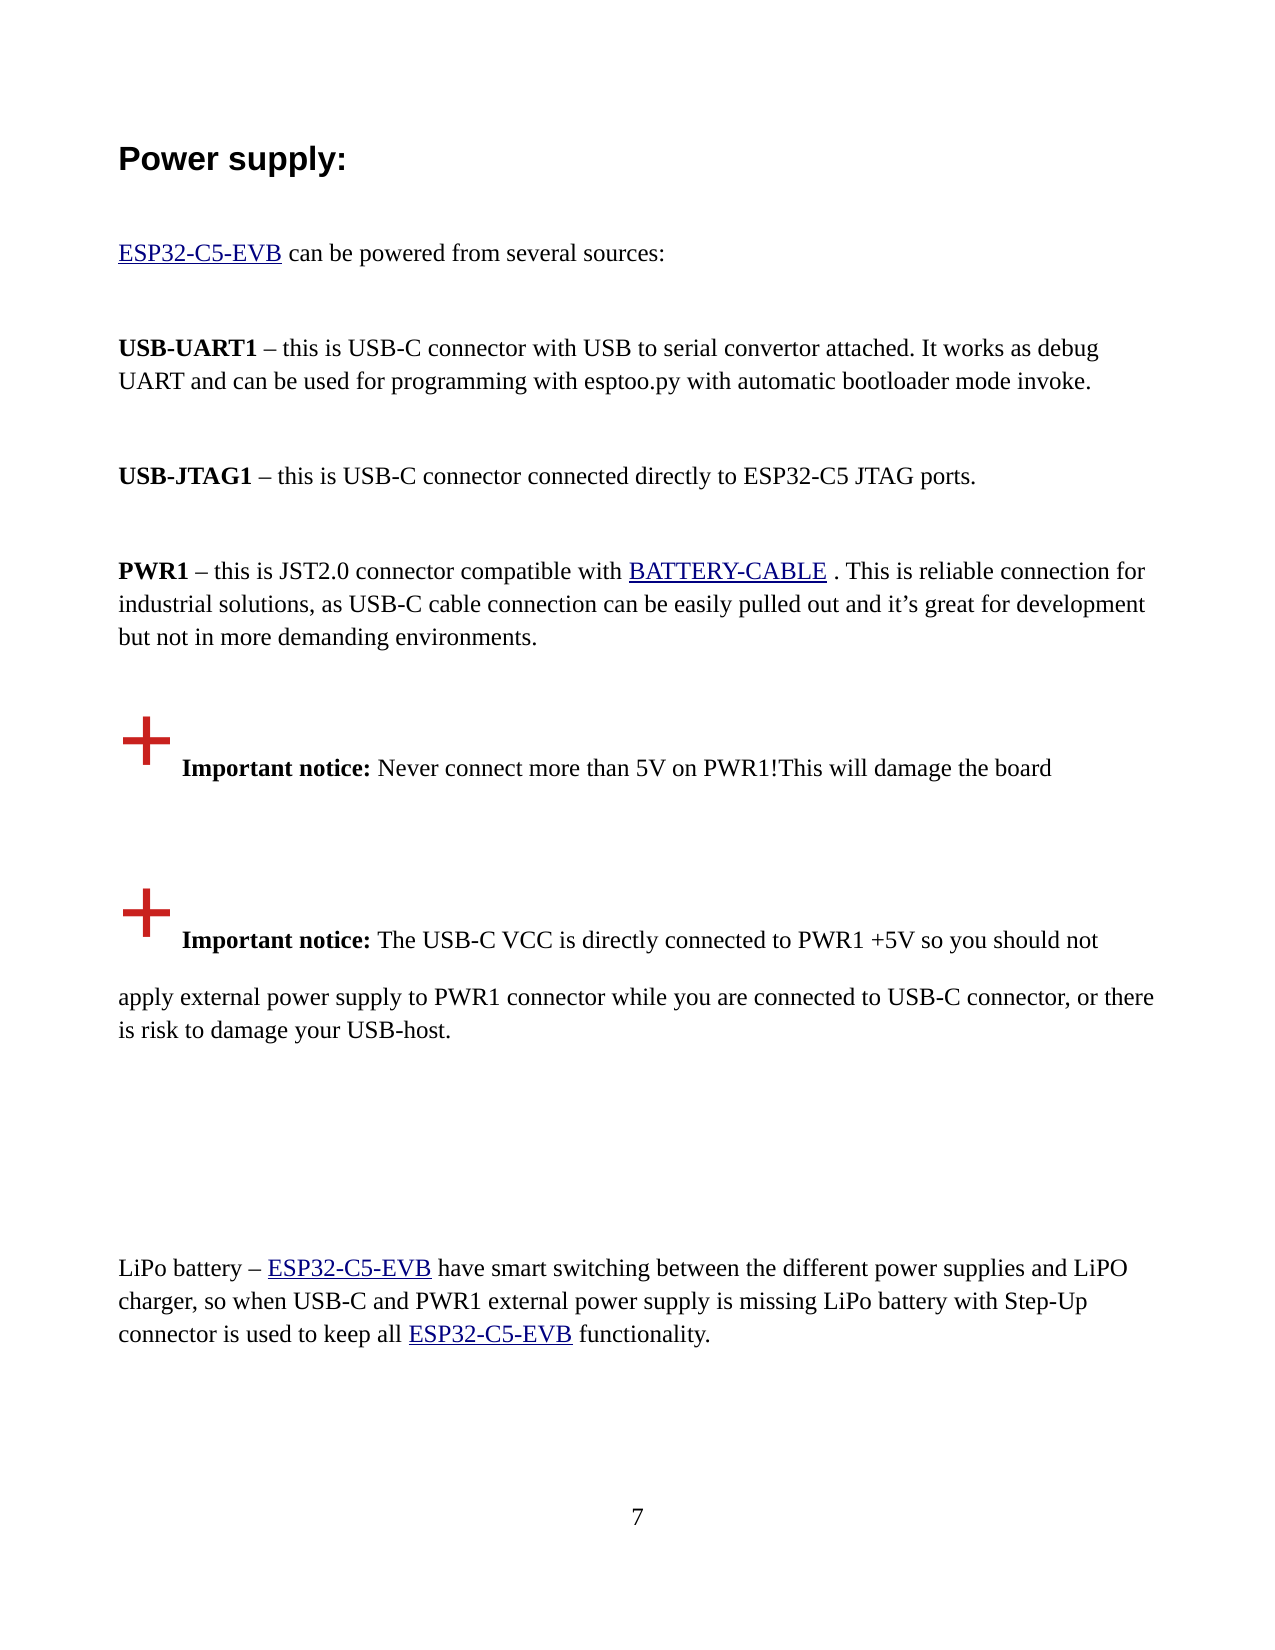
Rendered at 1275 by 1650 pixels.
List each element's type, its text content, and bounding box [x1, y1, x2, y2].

text ESP32-C5-EVB can be powered from several sources: [118, 238, 1157, 266]
text LiPo battery – ESP32-C5-EVB have smart switching between the different power supplies and LiPO charger, so when USB-C and PWR1 external power supply is missing LiPo battery with Step-Up connector is used to keep all ESP32-C5-EVB functionality. [118, 1253, 1157, 1348]
text + Important notice: The USB-C VCC is directly connected to PWR1 +5V so you should not apply external power supply to PWR1 connector while you are connected to USB-C connector, or there is risk to damage your USB-host. [118, 841, 1157, 1043]
text USB-UART1 – this is USB-C connector with USB to serial convertor attached. It works as debug UART and can be used for programming with esptoo.py with automatic bootloader mode invoke. [118, 333, 1157, 395]
text + Important notice: Never connect more than 5V on PWR1!This will damage the board [118, 670, 1157, 806]
subtitle Power supply: [118, 139, 1157, 178]
text USB-JTAG1 – this is USB-C connector connected directly to ESP32-C5 JTAG ports. [118, 461, 1157, 490]
text PWR1 – this is JST2.0 connector compatible with BATTERY-CABLE . This is reliable connection for industrial solutions, as USB-C cable connection can be easily pulled out and it’s great for development but not in more demanding environments. [118, 556, 1157, 651]
